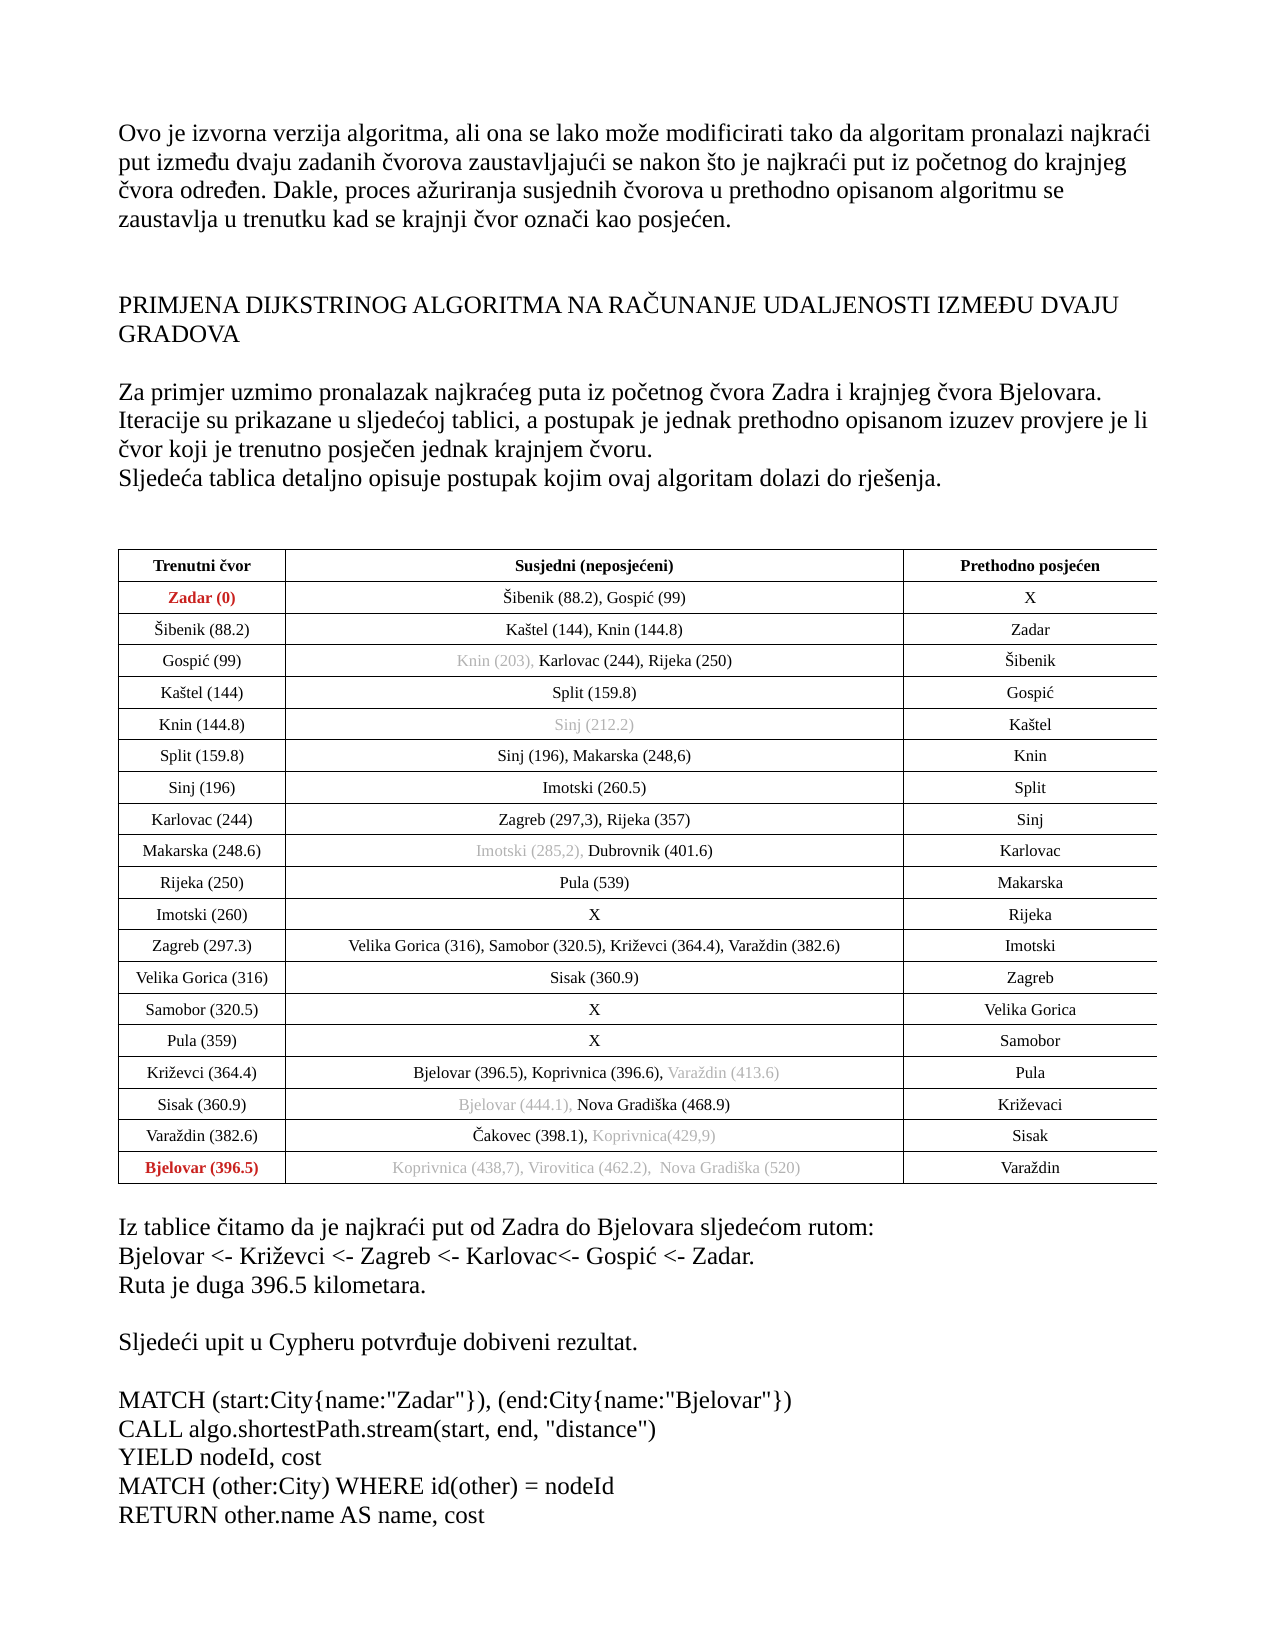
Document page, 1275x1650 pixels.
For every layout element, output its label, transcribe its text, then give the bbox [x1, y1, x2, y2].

text YIELD nodeId, cost [118, 1442, 1157, 1471]
table_header Prethodno posjećen [904, 550, 1157, 581]
table_cell Knin (144.8) [119, 709, 285, 739]
table_cell Zadar [904, 614, 1157, 644]
table_cell X [286, 1025, 903, 1056]
table_cell Sisak (360.9) [119, 1089, 285, 1119]
table_cell Gospić (99) [119, 645, 285, 676]
table_cell Makarska (248.6) [119, 835, 285, 866]
table_cell Kaštel [904, 709, 1157, 739]
table_cell Rijeka (250) [119, 867, 285, 898]
table_cell Split [904, 772, 1157, 803]
table_cell Šibenik (88.2) [119, 614, 285, 644]
table_cell Zadar (0) [119, 582, 285, 613]
table_cell Imotski (285,2), Dubrovnik (401.6) [286, 835, 903, 866]
table_cell Rijeka [904, 899, 1157, 929]
text MATCH (start:City{name:"Zadar"}), (end:City{name:"Bjelovar"}) [118, 1385, 1157, 1414]
text Sljedeća tablica detaljno opisuje postupak kojim ovaj algoritam dolazi do rješenja. [118, 463, 1157, 492]
table_cell Karlovac (244) [119, 804, 285, 834]
table_cell Zagreb (297.3) [119, 930, 285, 961]
table_cell Velika Gorica (316), Samobor (320.5), Križevci (364.4), Varaždin (382.6) [286, 930, 903, 961]
text Iz tablice čitamo da je najkraći put od Zadra do Bjelovara sljedećom rutom: [118, 1212, 1157, 1241]
table_cell X [286, 994, 903, 1024]
table_cell Pula [904, 1057, 1157, 1088]
table_cell Varaždin (382.6) [119, 1120, 285, 1151]
table_cell Imotski (260.5) [286, 772, 903, 803]
table_header Susjedni (neposjećeni) [286, 550, 903, 581]
table_cell Velika Gorica (316) [119, 962, 285, 993]
table_cell Pula (359) [119, 1025, 285, 1056]
table_cell Imotski [904, 930, 1157, 961]
text Ruta je duga 396.5 kilometara. [118, 1270, 1157, 1299]
table_cell Šibenik (88.2), Gospić (99) [286, 582, 903, 613]
table_cell Sinj (212.2) [286, 709, 903, 739]
table_cell Čakovec (398.1), Koprivnica(429,9) [286, 1120, 903, 1151]
text Sljedeći upit u Cypheru potvrđuje dobiveni rezultat. [118, 1327, 1157, 1356]
table_cell X [286, 899, 903, 929]
table_cell Knin [904, 740, 1157, 771]
text Ovo je izvorna verzija algoritma, ali ona se lako može modificirati tako da algoritam pronalazi najkraći put između dvaju zadanih čvorova zaustavljajući se nakon što je najkraći put iz početnog do krajnjeg čvora određen. Dakle, proces ažuriranja susjednih čvorova u prethodno opisanom algoritmu se zaustavlja u trenutku kad se krajnji čvor označi kao posjećen. [118, 118, 1157, 233]
table_cell Pula (539) [286, 867, 903, 898]
table_cell Zagreb [904, 962, 1157, 993]
text RETURN other.name AS name, cost [118, 1500, 1157, 1529]
table_cell Bjelovar (396.5) [119, 1152, 285, 1183]
table_cell Sinj [904, 804, 1157, 834]
text PRIMJENA DIJKSTRINOG ALGORITMA NA RAČUNANJE UDALJENOSTI IZMEĐU DVAJU GRADOVA [118, 291, 1157, 348]
table_cell Koprivnica (438,7), Virovitica (462.2), Nova Gradiška (520) [286, 1152, 903, 1183]
text MATCH (other:City) WHERE id(other) = nodeId [118, 1471, 1157, 1500]
table_cell Split (159.8) [286, 677, 903, 708]
table_cell Šibenik [904, 645, 1157, 676]
table_cell Varaždin [904, 1152, 1157, 1183]
table_cell Karlovac [904, 835, 1157, 866]
table_cell Kaštel (144), Knin (144.8) [286, 614, 903, 644]
table_cell X [904, 582, 1157, 613]
table_cell Sisak [904, 1120, 1157, 1151]
table_cell Sinj (196), Makarska (248,6) [286, 740, 903, 771]
table_cell Kaštel (144) [119, 677, 285, 708]
table_cell Makarska [904, 867, 1157, 898]
table_cell Imotski (260) [119, 899, 285, 929]
table_cell Samobor [904, 1025, 1157, 1056]
table_cell Križevci (364.4) [119, 1057, 285, 1088]
table_cell Velika Gorica [904, 994, 1157, 1024]
table_cell Sisak (360.9) [286, 962, 903, 993]
text Za primjer uzmimo pronalazak najkraćeg puta iz početnog čvora Zadra i krajnjeg čvora Bjelovara. Iteracije su prikazane u sljedećoj tablici, a postupak je jednak prethodno opisanom izuzev provjere je li čvor koji je trenutno posječen jednak krajnjem čvoru. [118, 377, 1157, 463]
table_cell Bjelovar (444.1), Nova Gradiška (468.9) [286, 1089, 903, 1119]
table_cell Bjelovar (396.5), Koprivnica (396.6), Varaždin (413.6) [286, 1057, 903, 1088]
table_cell Split (159.8) [119, 740, 285, 771]
table_cell Sinj (196) [119, 772, 285, 803]
table_cell Samobor (320.5) [119, 994, 285, 1024]
table_cell Gospić [904, 677, 1157, 708]
text CALL algo.shortestPath.stream(start, end, "distance") [118, 1414, 1157, 1442]
table_cell Križevaci [904, 1089, 1157, 1119]
text Bjelovar <- Križevci <- Zagreb <- Karlovac<- Gospić <- Zadar. [118, 1241, 1157, 1270]
table_cell Zagreb (297,3), Rijeka (357) [286, 804, 903, 834]
table_header Trenutni čvor [119, 550, 285, 581]
table_cell Knin (203), Karlovac (244), Rijeka (250) [286, 645, 903, 676]
